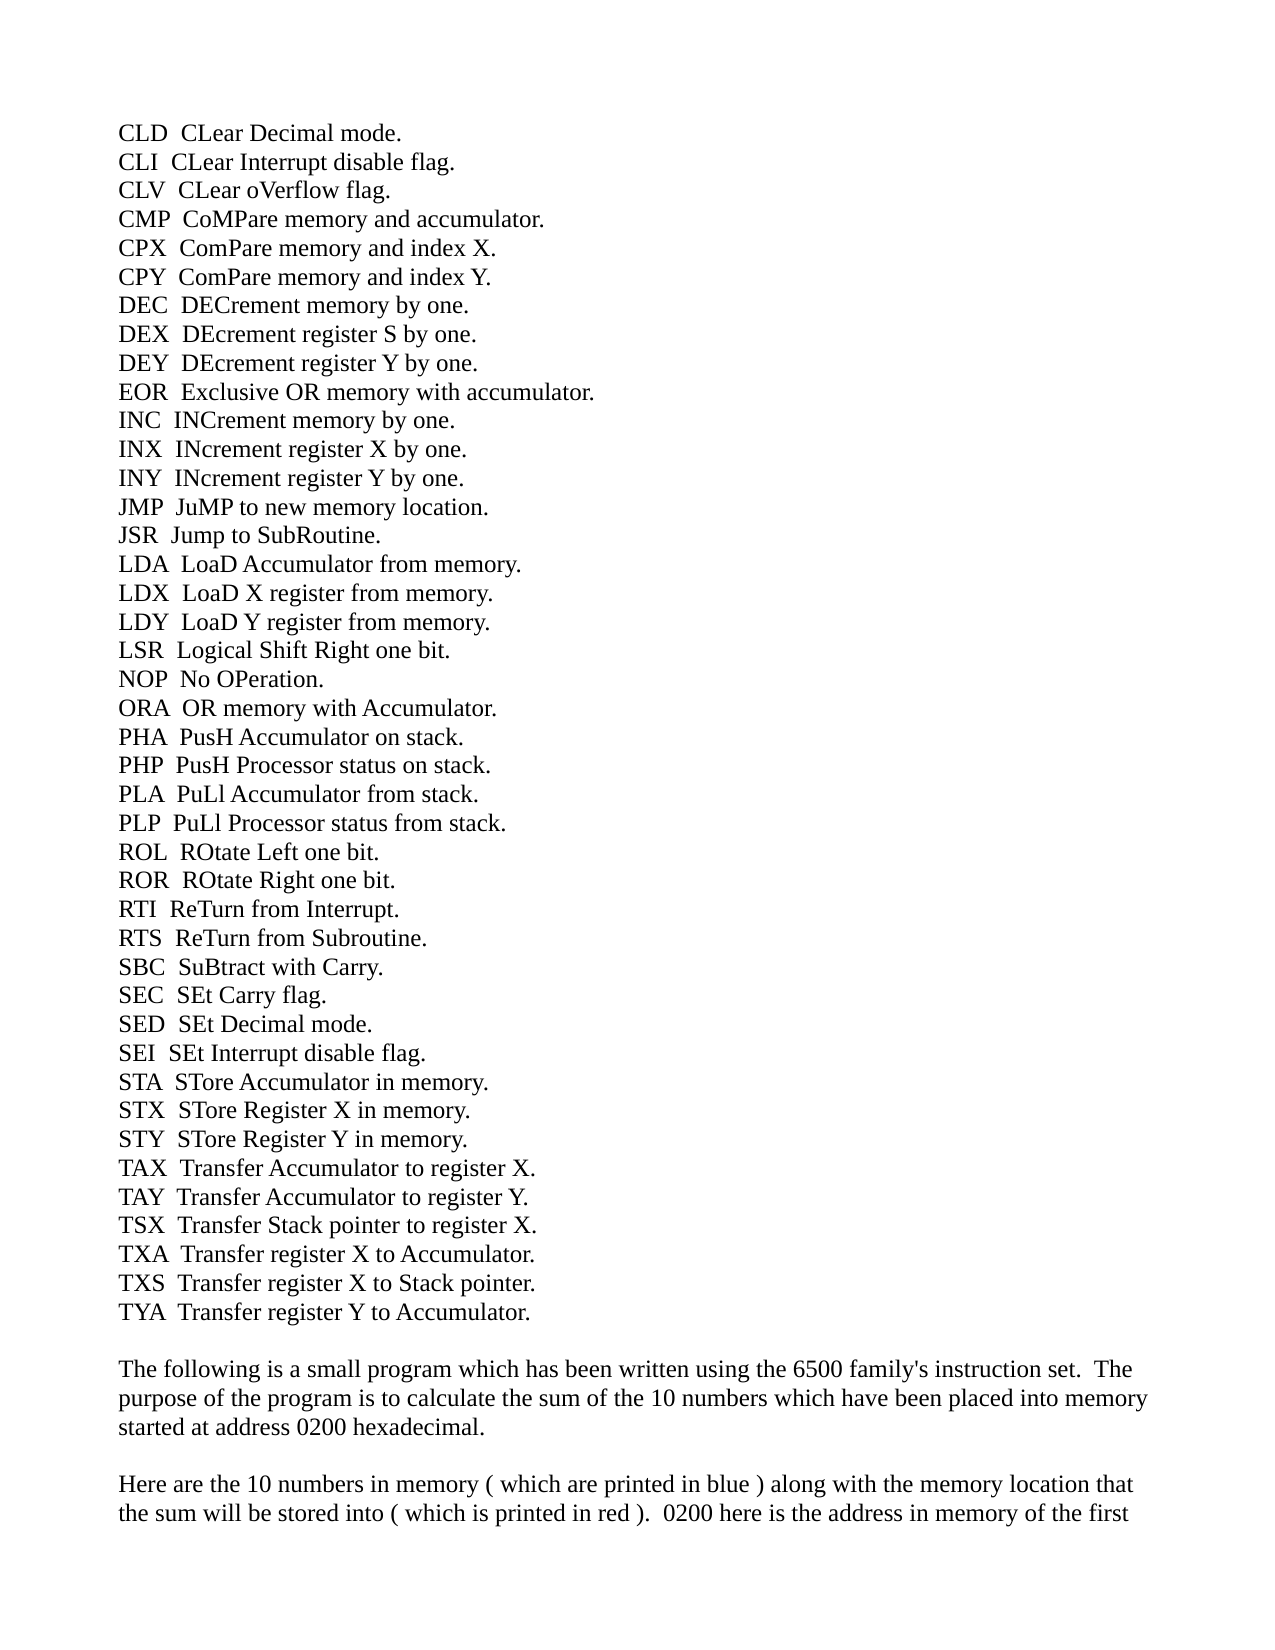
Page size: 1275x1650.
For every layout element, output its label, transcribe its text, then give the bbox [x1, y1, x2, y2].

text TSX Transfer Stack pointer to register X. [118, 1211, 1157, 1239]
text CLI CLear Interrupt disable flag. [118, 147, 1157, 176]
text NOP No OPeration. [118, 664, 1157, 693]
text CLD CLear Decimal mode. [118, 118, 1157, 147]
text STA STore Accumulator in memory. [118, 1067, 1157, 1096]
text RTI ReTurn from Interrupt. [118, 894, 1157, 923]
text PLP PuLl Processor status from stack. [118, 808, 1157, 837]
text SEC SEt Carry flag. [118, 981, 1157, 1009]
text DEX DEcrement register S by one. [118, 319, 1157, 348]
text STY STore Register Y in memory. [118, 1124, 1157, 1153]
text CPY ComPare memory and index Y. [118, 262, 1157, 291]
text CPX ComPare memory and index X. [118, 233, 1157, 262]
text CMP CoMPare memory and accumulator. [118, 204, 1157, 233]
text SEI SEt Interrupt disable flag. [118, 1038, 1157, 1067]
text ROL ROtate Left one bit. [118, 837, 1157, 866]
text TYA Transfer register Y to Accumulator. [118, 1297, 1157, 1326]
text The following is a small program which has been written using the 6500 family's instruction set. The purpose of the program is to calculate the sum of the 10 numbers which have been placed into memory started at address 0200 hexadecimal. [118, 1354, 1157, 1441]
text ROR ROtate Right one bit. [118, 866, 1157, 894]
text TXA Transfer register X to Accumulator. [118, 1239, 1157, 1268]
text LSR Logical Shift Right one bit. [118, 636, 1157, 664]
text INY INcrement register Y by one. [118, 463, 1157, 492]
text SED SEt Decimal mode. [118, 1009, 1157, 1038]
text LDA LoaD Accumulator from memory. [118, 549, 1157, 578]
text DEY DEcrement register Y by one. [118, 348, 1157, 377]
text ORA OR memory with Accumulator. [118, 693, 1157, 722]
text INX INcrement register X by one. [118, 434, 1157, 463]
text JSR Jump to SubRoutine. [118, 521, 1157, 549]
text DEC DECrement memory by one. [118, 291, 1157, 319]
text EOR Exclusive OR memory with accumulator. [118, 377, 1157, 406]
text SBC SuBtract with Carry. [118, 952, 1157, 981]
text STX STore Register X in memory. [118, 1096, 1157, 1124]
text TAX Transfer Accumulator to register X. [118, 1153, 1157, 1182]
text PLA PuLl Accumulator from stack. [118, 779, 1157, 808]
text LDX LoaD X register from memory. [118, 578, 1157, 607]
text CLV CLear oVerflow flag. [118, 176, 1157, 204]
text JMP JuMP to new memory location. [118, 492, 1157, 521]
text INC INCrement memory by one. [118, 406, 1157, 434]
text TXS Transfer register X to Stack pointer. [118, 1268, 1157, 1297]
text Here are the 10 numbers in memory ( which are printed in blue ) along with the memory location that the sum will be stored into ( which is printed in red ). 0200 here is the address in memory of the first [118, 1469, 1157, 1527]
text RTS ReTurn from Subroutine. [118, 923, 1157, 952]
text PHA PusH Accumulator on stack. [118, 722, 1157, 751]
text LDY LoaD Y register from memory. [118, 607, 1157, 636]
text TAY Transfer Accumulator to register Y. [118, 1182, 1157, 1211]
text PHP PusH Processor status on stack. [118, 751, 1157, 779]
